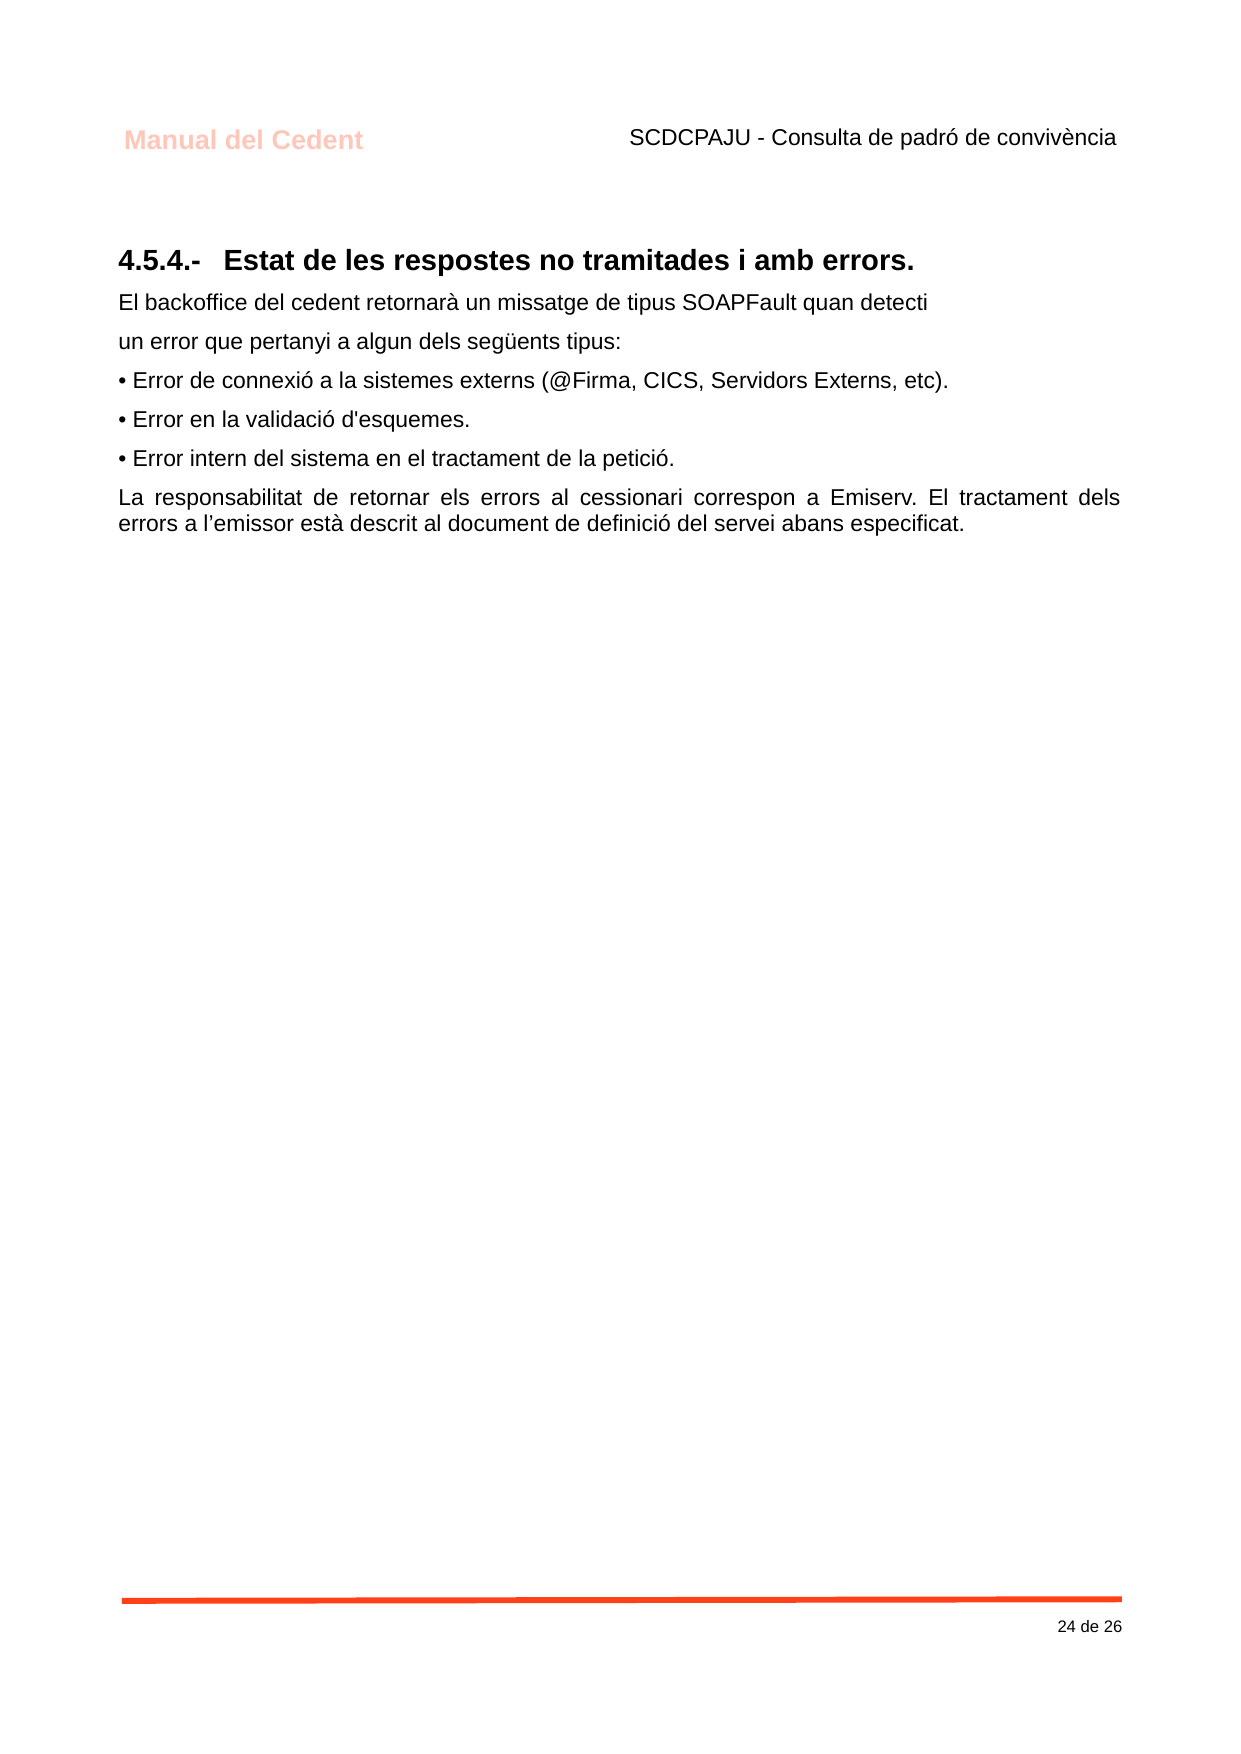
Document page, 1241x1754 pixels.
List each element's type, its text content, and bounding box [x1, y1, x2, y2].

text • Error en la validació d'esquemes. [118, 406, 1122, 432]
text • Error intern del sistema en el tractament de la petició. [118, 445, 1122, 471]
text El backoffice del cedent retornarà un missatge de tipus SOAPFault quan detecti [118, 289, 1122, 316]
text • Error de connexió a la sistemes externs (@Firma, CICS, Servidors Externs, etc). [118, 367, 1122, 393]
text La responsabilitat de retornar els errors al cessionari correspon a Emiserv. El tractament dels errors a l’emissor està descrit al document de definició del servei abans especificat. [118, 484, 1122, 536]
subtitle Estat de les respostes no tramitades i amb errors. [118, 243, 1122, 277]
text un error que pertanyi a algun dels següents tipus: [118, 328, 1122, 354]
